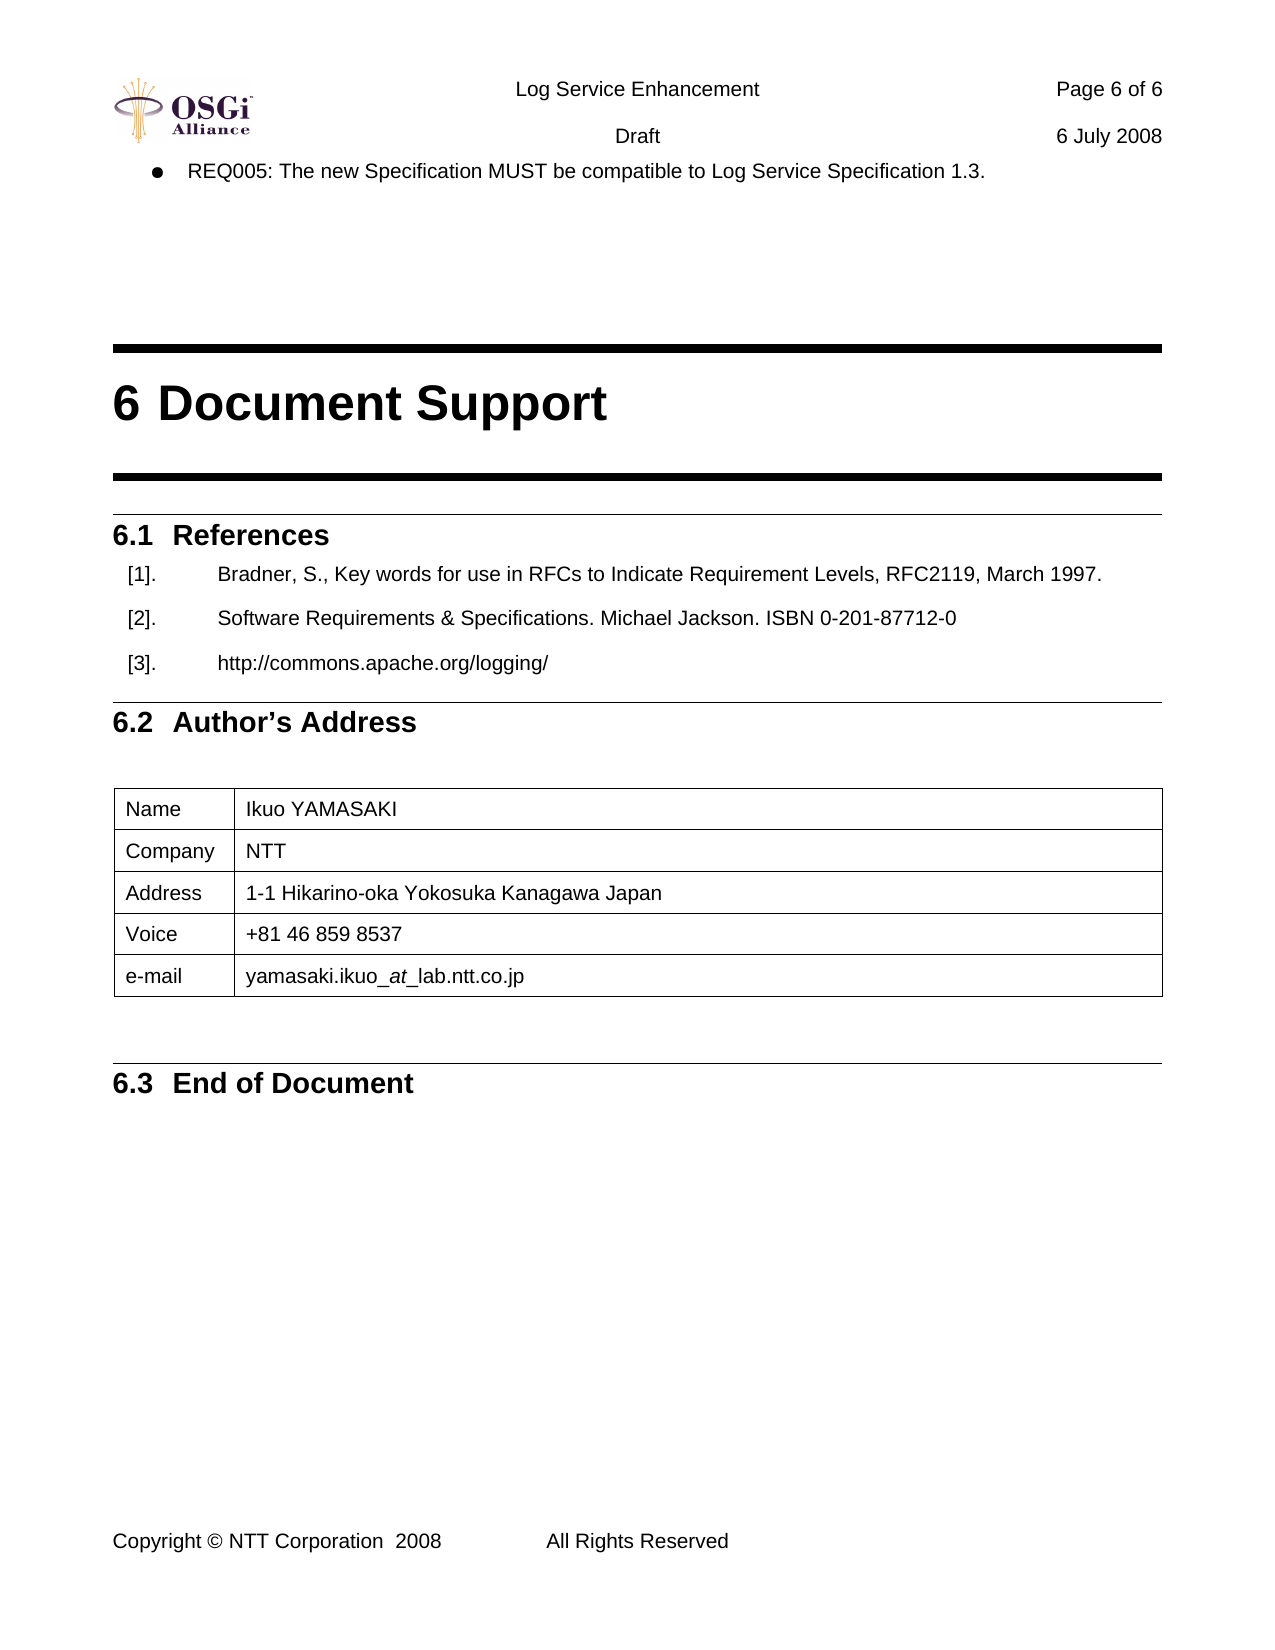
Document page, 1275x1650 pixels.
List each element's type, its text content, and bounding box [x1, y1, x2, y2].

list Software Requirements & Specifications. Michael Jackson. ISBN 0-201-87712-0 [127, 606, 1162, 630]
table_header Name [115, 789, 234, 829]
table_header Ikuo YAMASAKI [235, 789, 1162, 829]
list http://commons.apache.org/logging/ [127, 651, 1162, 675]
table_cell Company [115, 830, 234, 871]
subtitle References [112, 515, 1162, 551]
table_cell Voice [115, 914, 234, 954]
table_cell NTT [235, 830, 1162, 871]
subtitle Author’s Address [112, 703, 1162, 739]
table_cell yamasaki.ikuo_at_lab.ntt.co.jp [235, 955, 1162, 996]
table_cell +81 46 859 8537 [235, 914, 1162, 954]
list REQ005: The new Specification MUST be compatible to Log Service Specification 1.3. [150, 159, 1162, 183]
picture [114, 78, 254, 143]
table_cell Address [115, 872, 234, 913]
subtitle Document Support [112, 345, 1162, 481]
list Bradner, S., Key words for use in RFCs to Indicate Requirement Levels, RFC2119, March 1997. [127, 561, 1162, 585]
table_cell 1-1 Hikarino-oka Yokosuka Kanagawa Japan [235, 872, 1162, 913]
subtitle End of Document [112, 1064, 1162, 1099]
table_cell e-mail [115, 955, 234, 996]
